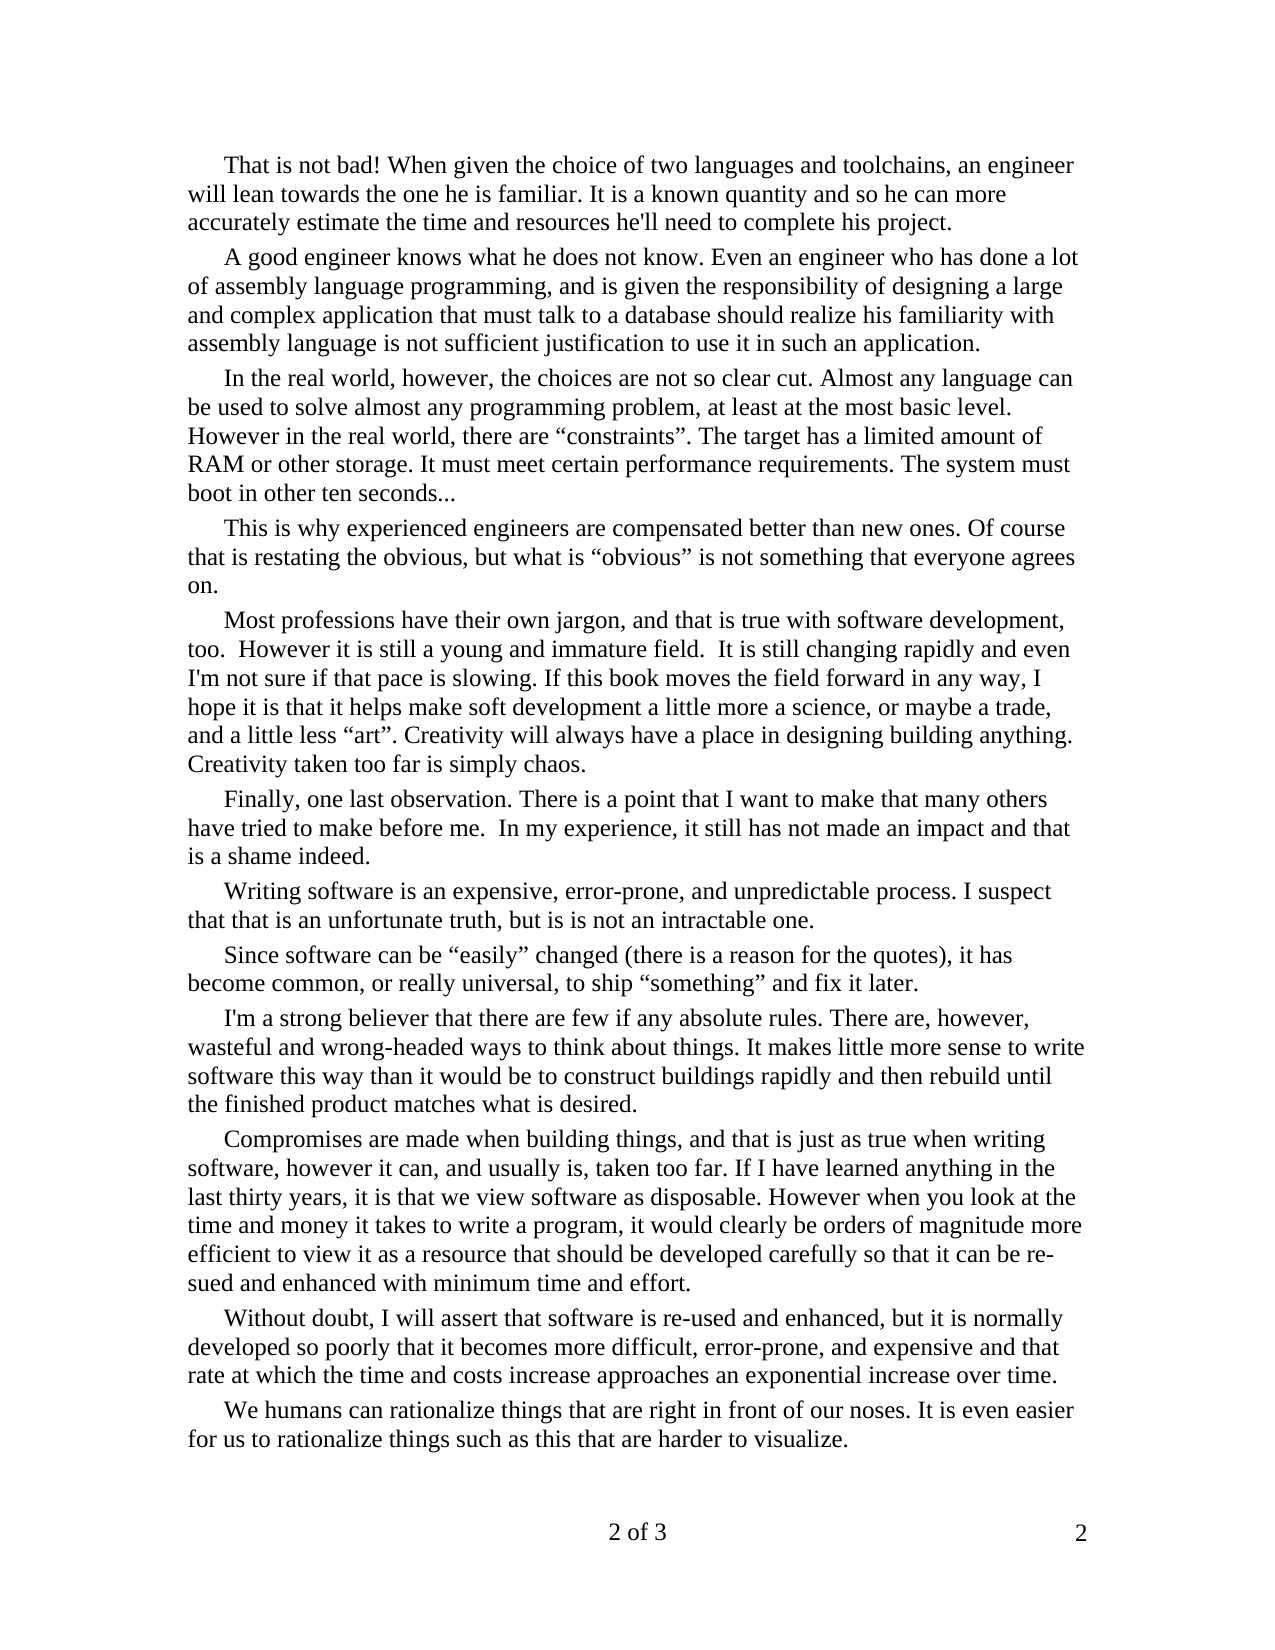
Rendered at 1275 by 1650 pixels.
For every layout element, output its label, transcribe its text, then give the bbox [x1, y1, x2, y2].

text Compromises are made when building things, and that is just as true when writing software, however it can, and usually is, taken too far. If I have learned anything in the last thirty years, it is that we view software as disposable. However when you look at the time and money it takes to write a program, it would clearly be orders of magnitude more efficient to view it as a resource that should be developed carefully so that it can be re-sued and enhanced with minimum time and effort. [187, 1124, 1087, 1297]
text Most professions have their own jargon, and that is true with software development, too. However it is still a young and immature field. It is still changing rapidly and even I'm not sure if that pace is slowing. If this book moves the field forward in any way, I hope it is that it helps make soft development a little more a science, or maybe a trade, and a little less “art”. Creativity will always have a place in designing building anything. Creativity taken too far is simply chaos. [187, 605, 1087, 778]
text We humans can rationalize things that are right in front of our noses. It is even easier for us to rationalize things such as this that are harder to visualize. [187, 1395, 1087, 1453]
text Writing software is an expensive, error-prone, and unpredictable process. I suspect that that is an unfortunate truth, but is is not an intractable one. [187, 876, 1087, 934]
text This is why experienced engineers are compensated better than new ones. Of course that is restating the obvious, but what is “obvious” is not something that everyone agrees on. [187, 513, 1087, 599]
text Without doubt, I will assert that software is re-used and enhanced, but it is normally developed so poorly that it becomes more difficult, error-prone, and expensive and that rate at which the time and costs increase approaches an exponential increase over time. [187, 1303, 1087, 1389]
text Finally, one last observation. There is a point that I want to make that many others have tried to make before me. In my experience, it still has not made an impact and that is a shame indeed. [187, 784, 1087, 870]
text I'm a strong believer that there are few if any absolute rules. There are, however, wasteful and wrong-headed ways to think about things. It makes little more sense to write software this way than it would be to construct buildings rapidly and then rebuild until the finished product matches what is desired. [187, 1003, 1087, 1118]
text In the real world, however, the choices are not so clear cut. Almost any language can be used to solve almost any programming problem, at least at the most basic level. However in the real world, there are “constraints”. The target has a limited amount of RAM or other storage. It must meet certain performance requirements. The system must boot in other ten seconds... [187, 363, 1087, 507]
text That is not bad! When given the choice of two languages and toolchains, an engineer will lean towards the one he is familiar. It is a known quantity and so he can more accurately estimate the time and resources he'll need to complete his project. [187, 150, 1087, 236]
text A good engineer knows what he does not know. Even an engineer who has done a lot of assembly language programming, and is given the responsibility of designing a large and complex application that must talk to a database should realize his familiarity with assembly language is not sufficient justification to use it in such an application. [187, 242, 1087, 357]
text Since software can be “easily” changed (there is a reason for the quotes), it has become common, or really universal, to ship “something” and fix it later. [187, 940, 1087, 997]
